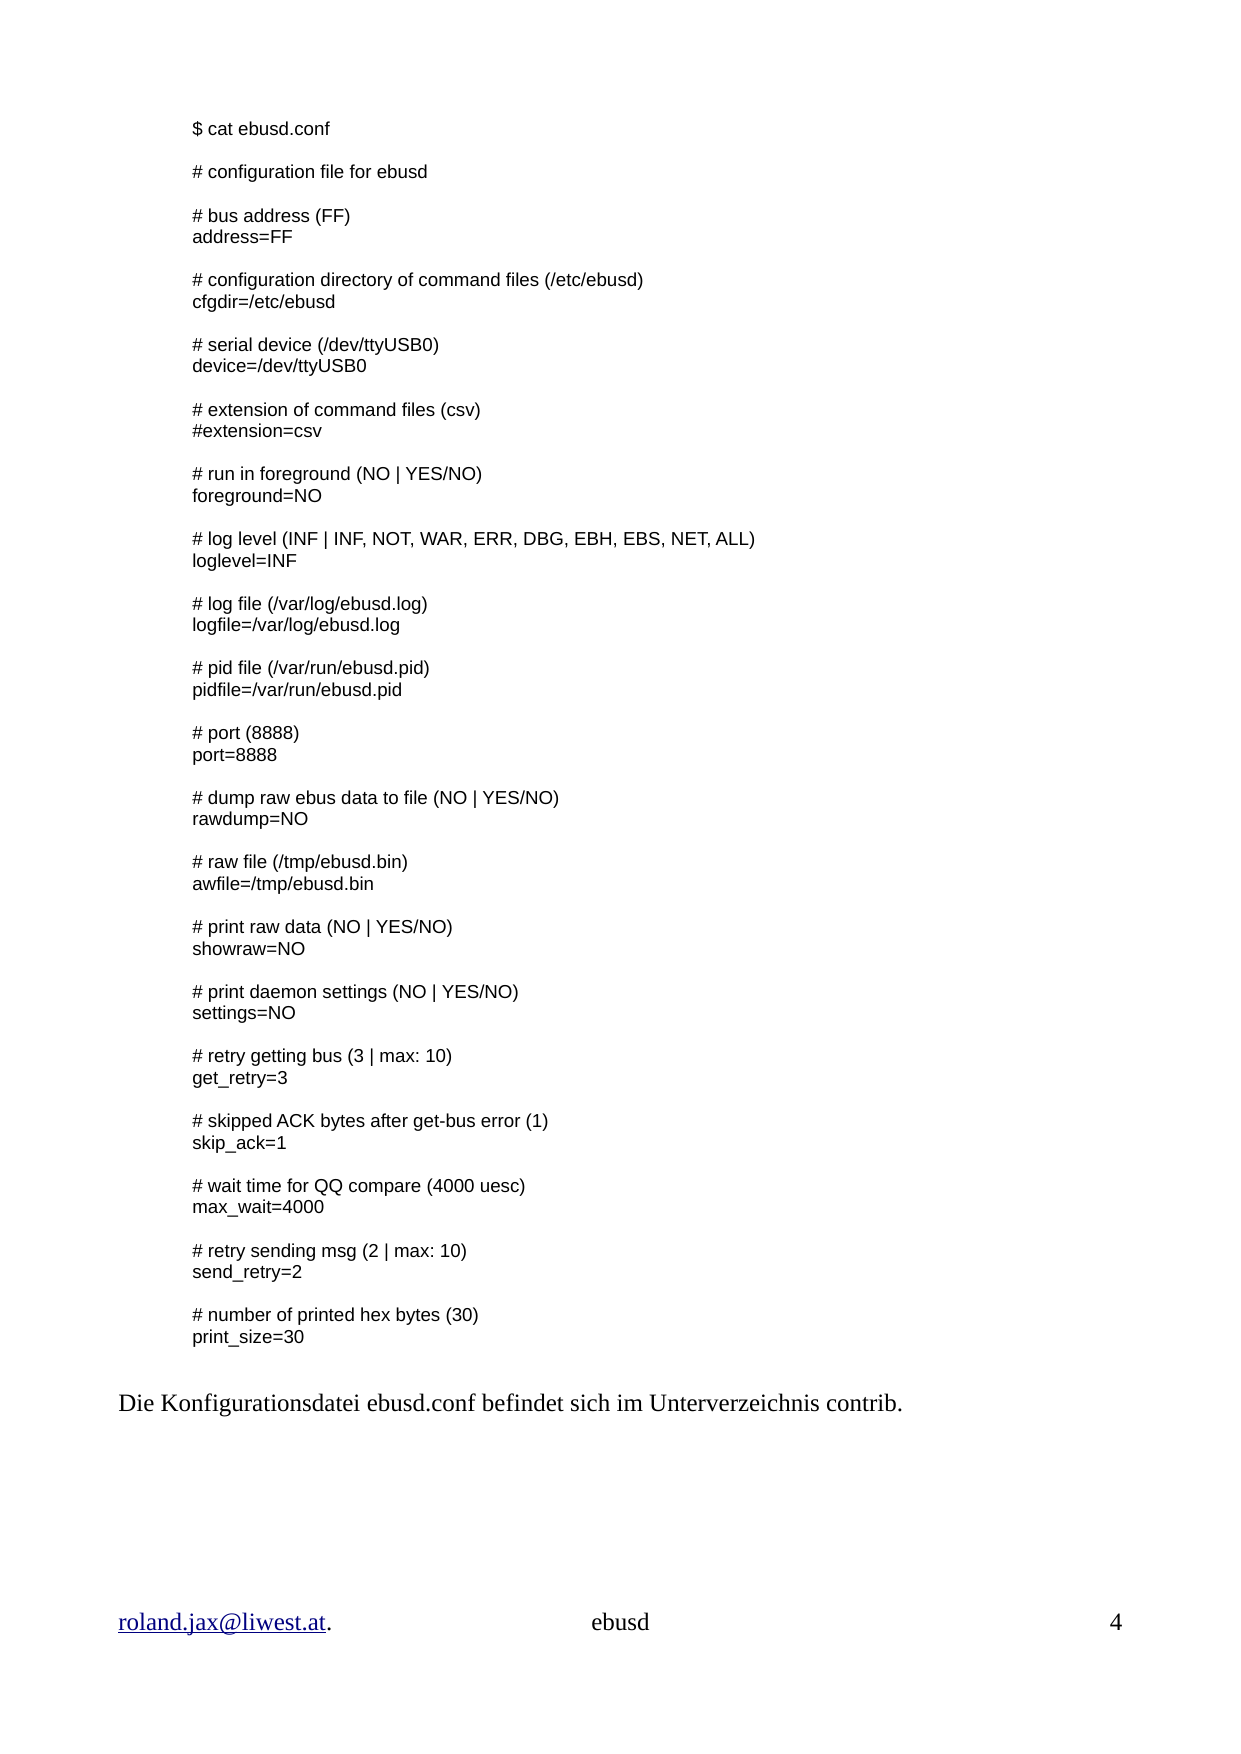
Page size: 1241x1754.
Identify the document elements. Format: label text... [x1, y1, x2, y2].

text device=/dev/ttyUSB0 [192, 355, 1122, 377]
text # log file (/var/log/ebusd.log) [192, 592, 1122, 614]
text pidfile=/var/run/ebusd.pid [192, 679, 1122, 700]
text $ cat ebusd.conf [192, 118, 1122, 140]
text send_retry=2 [192, 1261, 1122, 1282]
text # number of printed hex bytes (30) [192, 1304, 1122, 1326]
text logfile=/var/log/ebusd.log [192, 614, 1122, 636]
text # wait time for QQ compare (4000 uesc) [192, 1175, 1122, 1196]
text awfile=/tmp/ebusd.bin [192, 873, 1122, 894]
text showraw=NO [192, 937, 1122, 959]
text # skipped ACK bytes after get-bus error (1) [192, 1110, 1122, 1132]
text skip_ack=1 [192, 1132, 1122, 1153]
text settings=NO [192, 1002, 1122, 1024]
text #extension=csv [192, 420, 1122, 442]
text # retry sending msg (2 | max: 10) [192, 1239, 1122, 1261]
text max_wait=4000 [192, 1196, 1122, 1218]
text # port (8888) [192, 722, 1122, 743]
text # retry getting bus (3 | max: 10) [192, 1045, 1122, 1067]
text # serial device (/dev/ttyUSB0) [192, 334, 1122, 355]
text port=8888 [192, 743, 1122, 765]
text Die Konfigurationsdatei ebusd.conf befindet sich im Unterverzeichnis contrib. [118, 1388, 1122, 1417]
text # print raw data (NO | YES/NO) [192, 916, 1122, 937]
text # bus address (FF) [192, 204, 1122, 226]
text # pid file (/var/run/ebusd.pid) [192, 657, 1122, 679]
text # configuration directory of command files (/etc/ebusd) [192, 269, 1122, 291]
text # run in foreground (NO | YES/NO) [192, 463, 1122, 485]
text print_size=30 [192, 1326, 1122, 1347]
text get_retry=3 [192, 1067, 1122, 1088]
text # configuration file for ebusd [192, 161, 1122, 183]
text cfgdir=/etc/ebusd [192, 291, 1122, 312]
text rawdump=NO [192, 808, 1122, 830]
text loglevel=INF [192, 549, 1122, 571]
text foreground=NO [192, 485, 1122, 506]
text address=FF [192, 226, 1122, 247]
text # raw file (/tmp/ebusd.bin) [192, 851, 1122, 873]
text # print daemon settings (NO | YES/NO) [192, 981, 1122, 1002]
text # dump raw ebus data to file (NO | YES/NO) [192, 787, 1122, 808]
text # extension of command files (csv) [192, 398, 1122, 420]
text # log level (INF | INF, NOT, WAR, ERR, DBG, EBH, EBS, NET, ALL) [192, 528, 1122, 549]
